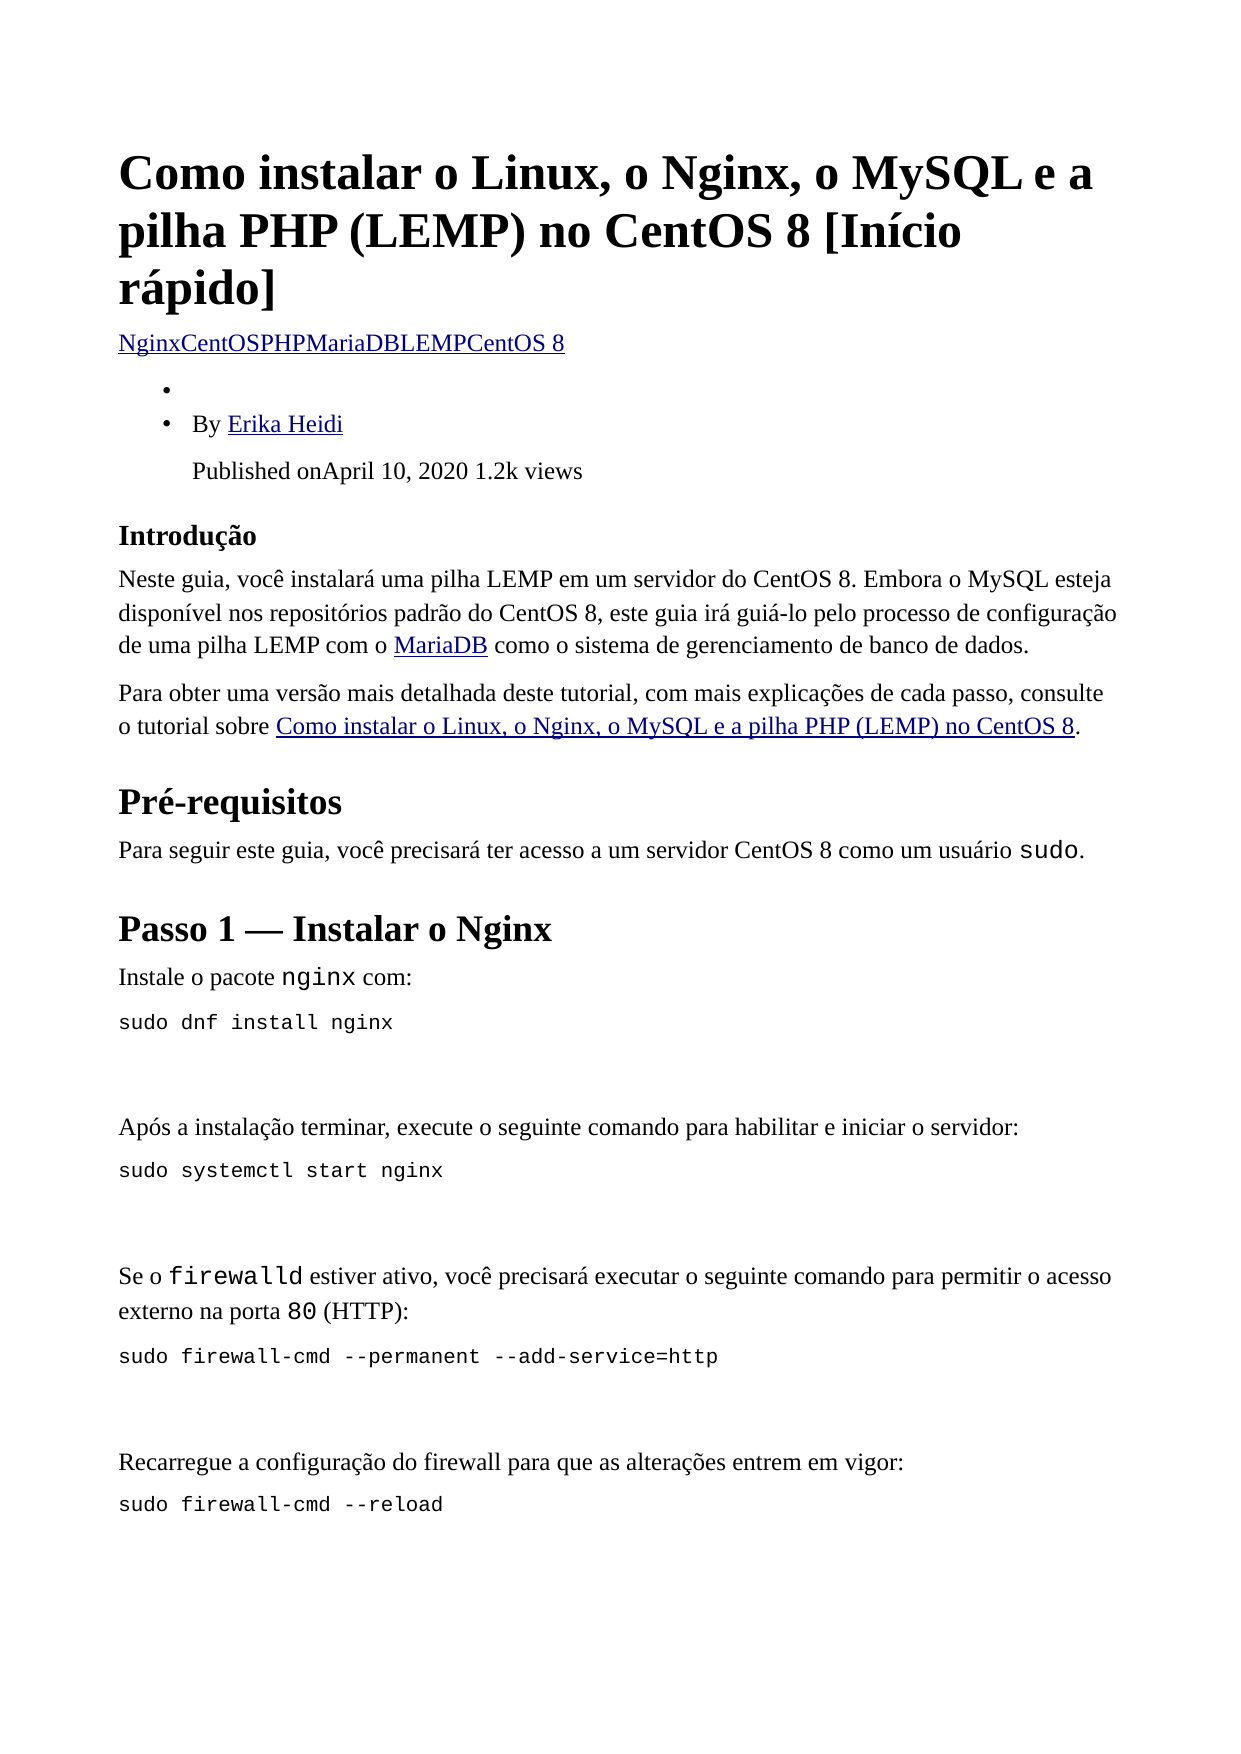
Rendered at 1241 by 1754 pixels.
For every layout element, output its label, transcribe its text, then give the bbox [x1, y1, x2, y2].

text NginxCentOSPHPMariaDBLEMPCentOS 8 [118, 328, 1122, 357]
text Se o firewalld estiver ativo, você precisará executar o seguinte comando para permitir o acesso externo na porta 80 (HTTP): [118, 1261, 1122, 1327]
text Para obter uma versão mais detalhada deste tutorial, com mais explicações de cada passo, consulte o tutorial sobre Como instalar o Linux, o Nginx, o MySQL e a pilha PHP (LEMP) no CentOS 8. [118, 678, 1122, 740]
text sudo dnf install nginx [118, 1012, 1122, 1035]
text sudo firewall-cmd --permanent --add-service=http [118, 1346, 1122, 1369]
text Recarregue a configuração do firewall para que as alterações entrem em vigor: [118, 1447, 1122, 1475]
text Para seguir este guia, você precisará ter acesso a um servidor CentOS 8 como um usuário sudo. [118, 835, 1122, 866]
text Neste guia, você instalará uma pilha LEMP em um servidor do CentOS 8. Embora o MySQL esteja disponível nos repositórios padrão do CentOS 8, este guia irá guiá-lo pelo processo de configuração de uma pilha LEMP com o MariaDB como o sistema de gerenciamento de banco de dados. [118, 564, 1122, 659]
list By Erika Heidi [162, 409, 1122, 437]
subtitle Passo 1 — Instalar o Nginx [118, 906, 1122, 949]
text Instale o pacote nginx com: [118, 962, 1122, 993]
text sudo systemctl start nginx [118, 1160, 1122, 1184]
text Após a instalação terminar, execute o seguinte comando para habilitar e iniciar o servidor: [118, 1112, 1122, 1141]
subtitle Pré-requisitos [118, 780, 1122, 823]
list Published onApril 10, 2020 1.2k views [162, 456, 1122, 485]
subtitle Introdução [118, 518, 1122, 552]
text sudo firewall-cmd --reload [118, 1494, 1122, 1518]
subtitle Como instalar o Linux, o Nginx, o MySQL e a pilha PHP (LEMP) no CentOS 8 [Início rápido] [118, 143, 1122, 316]
